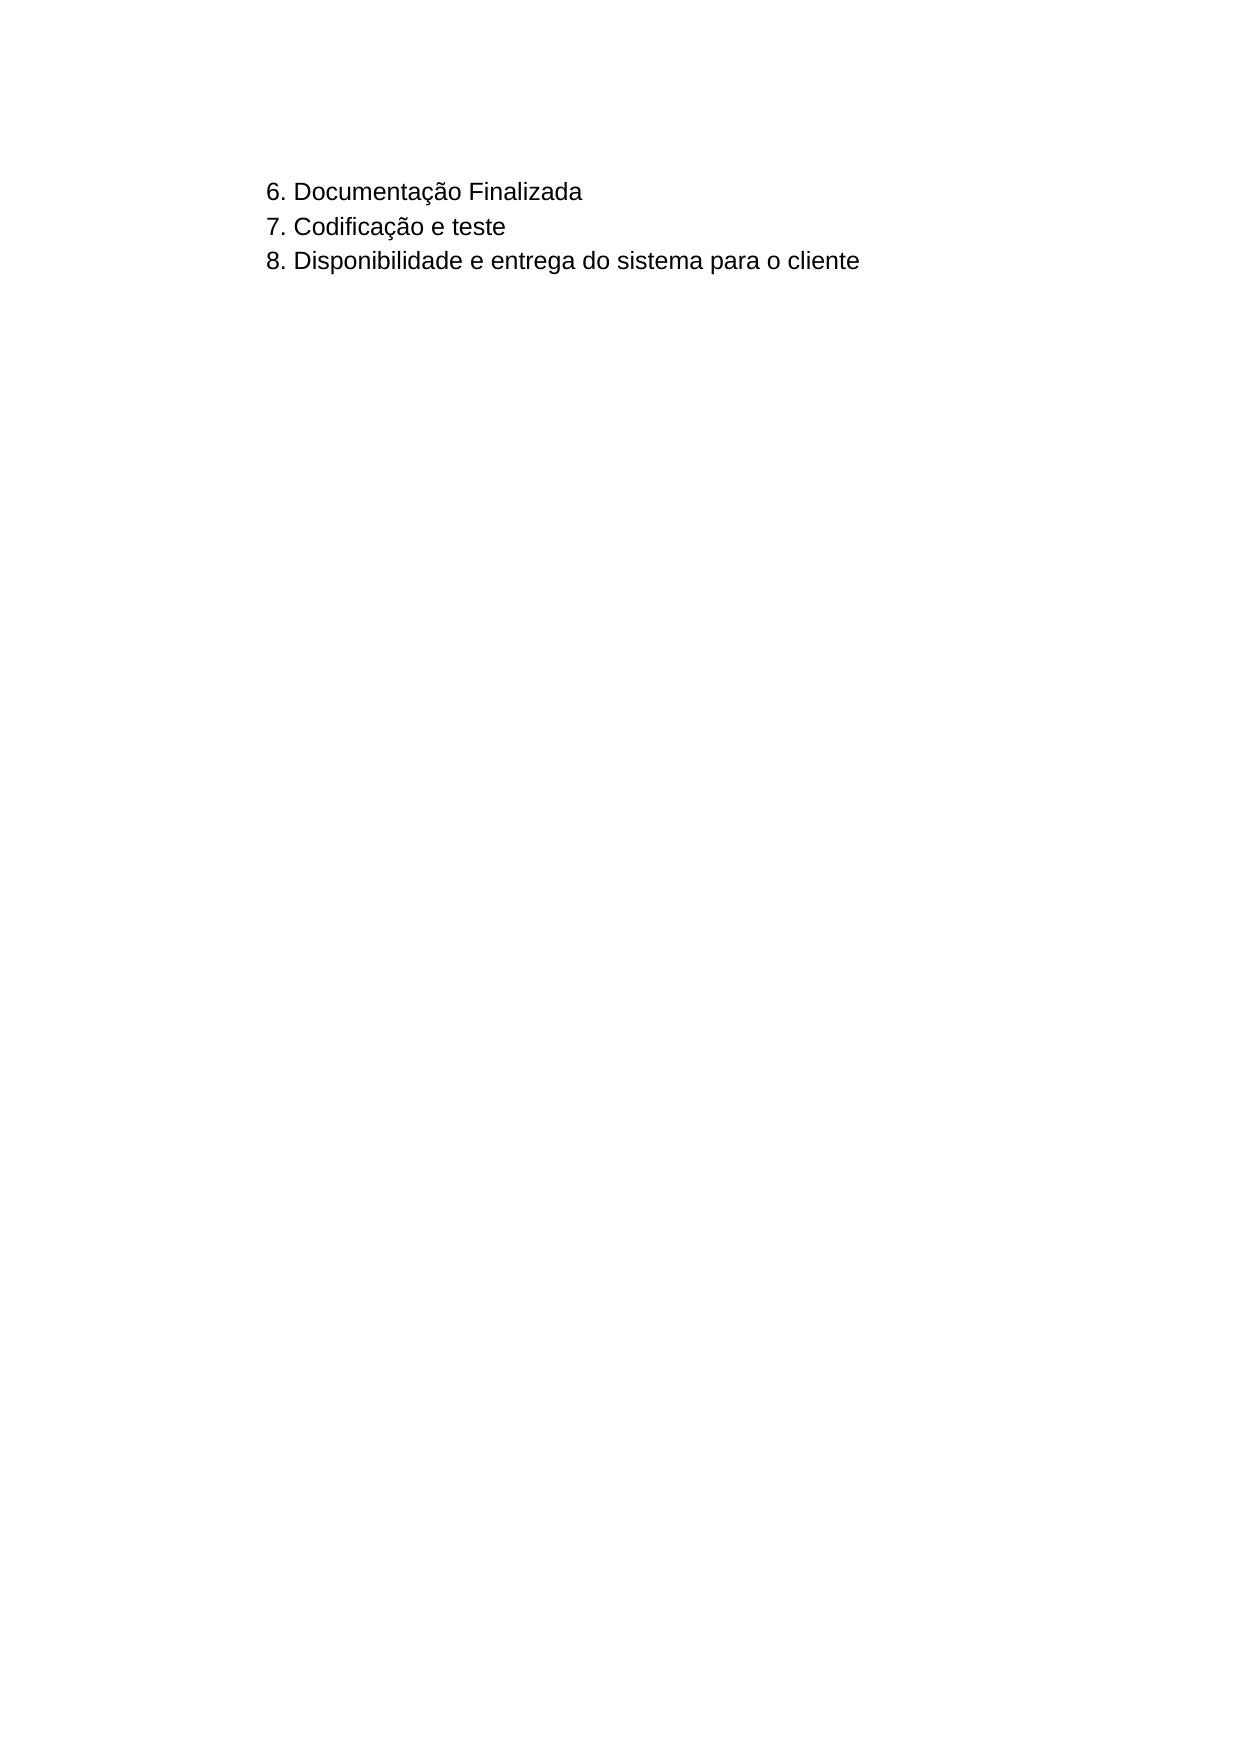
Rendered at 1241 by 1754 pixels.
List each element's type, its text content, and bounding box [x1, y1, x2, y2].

text 6. Documentação Finalizada [177, 177, 1122, 206]
text 8. Disponibilidade e entrega do sistema para o cliente [177, 246, 1122, 275]
text 7. Codificação e teste [177, 212, 1122, 240]
